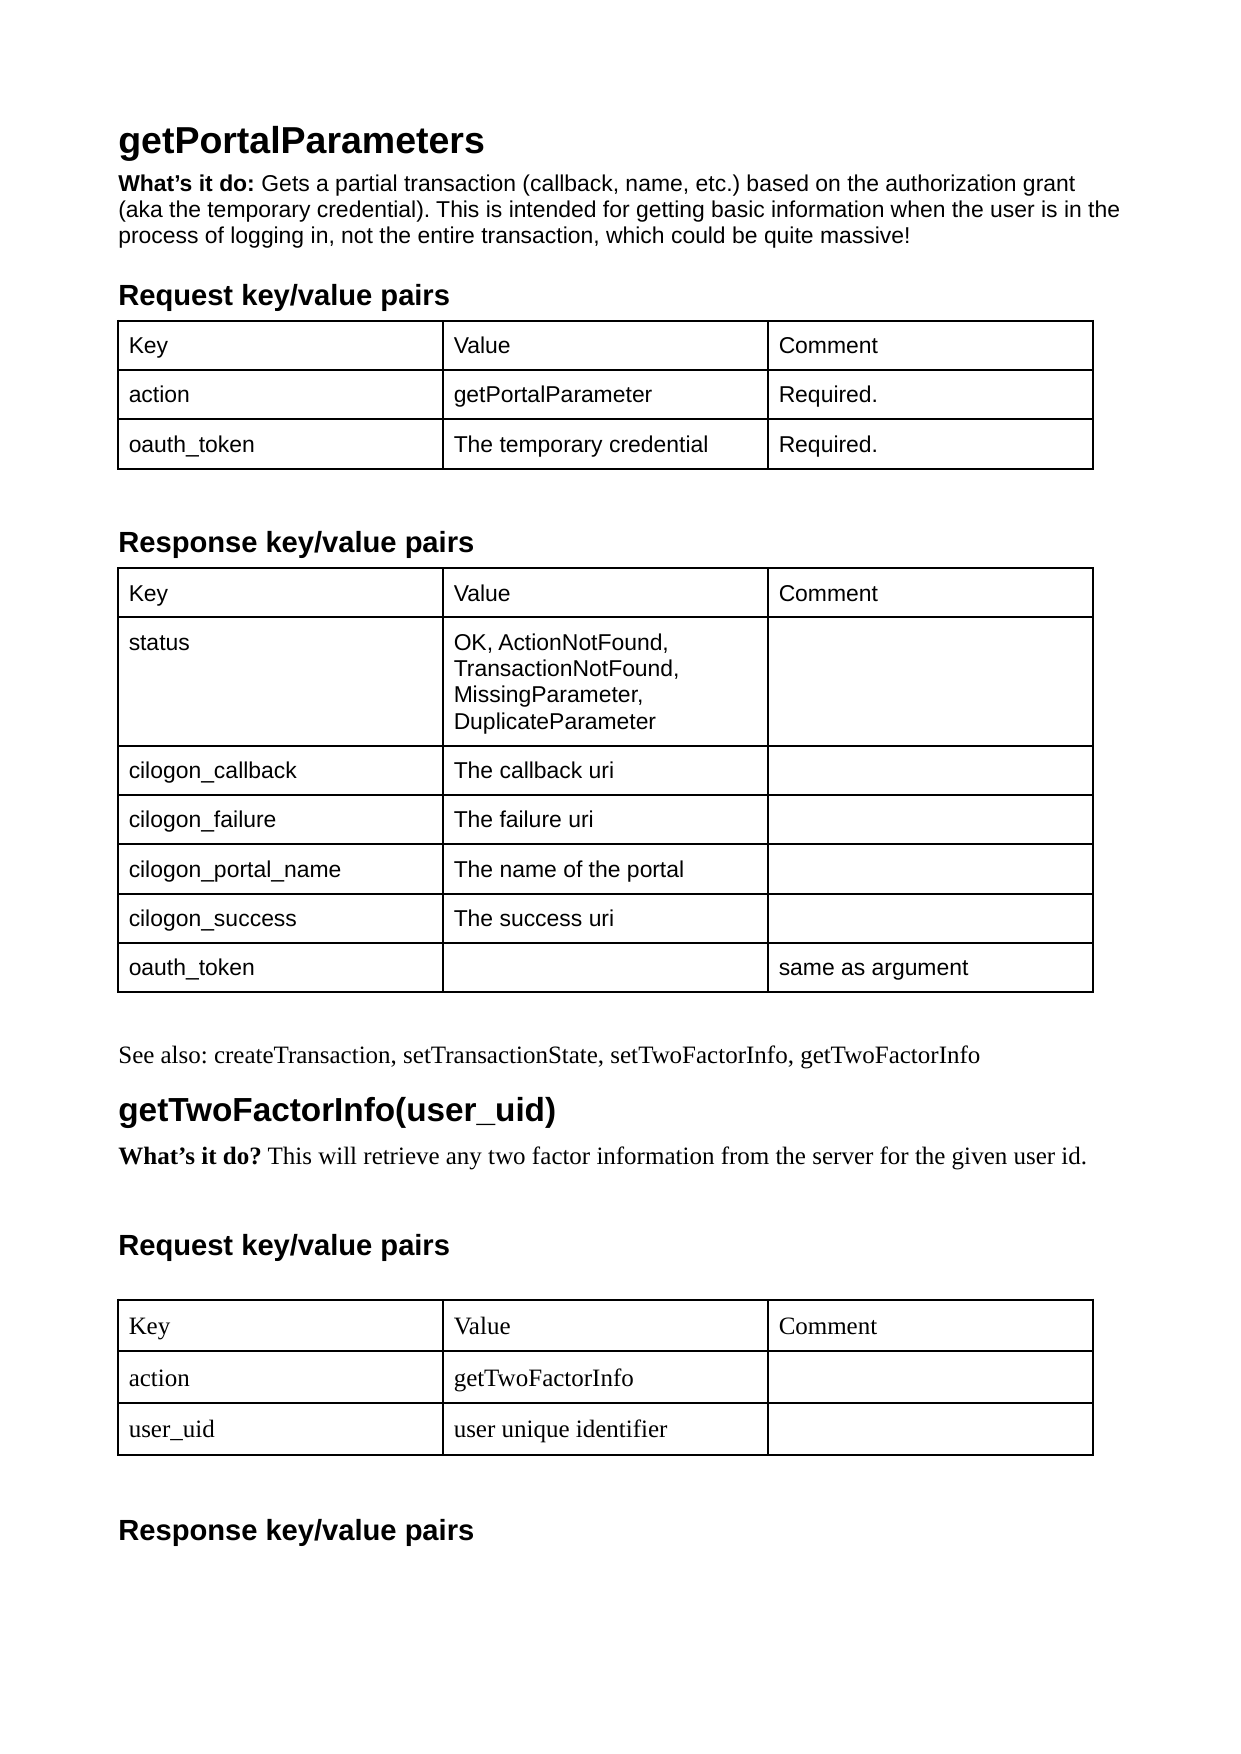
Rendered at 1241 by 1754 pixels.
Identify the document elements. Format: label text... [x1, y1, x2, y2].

subtitle Response key/value pairs [118, 525, 1122, 559]
table_cell user unique identifier [444, 1404, 767, 1453]
table_cell user_uid [119, 1404, 442, 1453]
table_cell [769, 747, 1092, 794]
table_header Comment [769, 1301, 1092, 1350]
table_cell status [119, 618, 442, 744]
table_cell [444, 944, 767, 991]
table_cell [769, 1404, 1092, 1453]
table_cell action [119, 1352, 442, 1402]
table_cell getPortalParameter [444, 371, 767, 418]
table_cell OK, ActionNotFound, TransactionNotFound, MissingParameter, DuplicateParameter [444, 618, 767, 744]
table_header Key [119, 322, 442, 369]
table_cell cilogon_failure [119, 796, 442, 843]
subtitle getTwoFactorInfo(user_uid) [118, 1090, 1122, 1129]
table_cell Required. [769, 371, 1092, 418]
table_header Value [444, 322, 767, 369]
table_cell oauth_token [119, 944, 442, 991]
table_cell The callback uri [444, 747, 767, 794]
table_cell The failure uri [444, 796, 767, 843]
subtitle Response key/value pairs [118, 1513, 1122, 1547]
table_header Value [444, 1301, 767, 1350]
subtitle Request key/value pairs [118, 1228, 1122, 1261]
subtitle Request key/value pairs [118, 278, 1122, 311]
table_cell [769, 796, 1092, 843]
table_cell cilogon_portal_name [119, 845, 442, 892]
table_cell [769, 845, 1092, 892]
table_cell [769, 1352, 1092, 1402]
table_cell The temporary credential [444, 420, 767, 467]
table_cell [769, 618, 1092, 744]
table_cell [769, 895, 1092, 942]
text What’s it do: Gets a partial transaction (callback, name, etc.) based on the authorization grant (aka the temporary credential). This is intended for getting basic information when the user is in the process of logging in, not the entire transaction, which could be quite massive! [118, 169, 1122, 249]
table_cell same as argument [769, 944, 1092, 991]
table_cell cilogon_callback [119, 747, 442, 794]
table_header Key [119, 569, 442, 616]
table_cell oauth_token [119, 420, 442, 467]
table_cell The name of the portal [444, 845, 767, 892]
table_header Key [119, 1301, 442, 1350]
table_header Comment [769, 322, 1092, 369]
table_header Comment [769, 569, 1092, 616]
text What’s it do? This will retrieve any two factor information from the server for the given user id. [118, 1141, 1122, 1170]
table_header Value [444, 569, 767, 616]
table_cell action [119, 371, 442, 418]
table_cell The success uri [444, 895, 767, 942]
subtitle getPortalParameters [118, 118, 1122, 161]
table_cell Required. [769, 420, 1092, 467]
table_cell cilogon_success [119, 895, 442, 942]
text See also: createTransaction, setTransactionState, setTwoFactorInfo, getTwoFactorInfo [118, 1041, 1122, 1069]
table_cell getTwoFactorInfo [444, 1352, 767, 1402]
